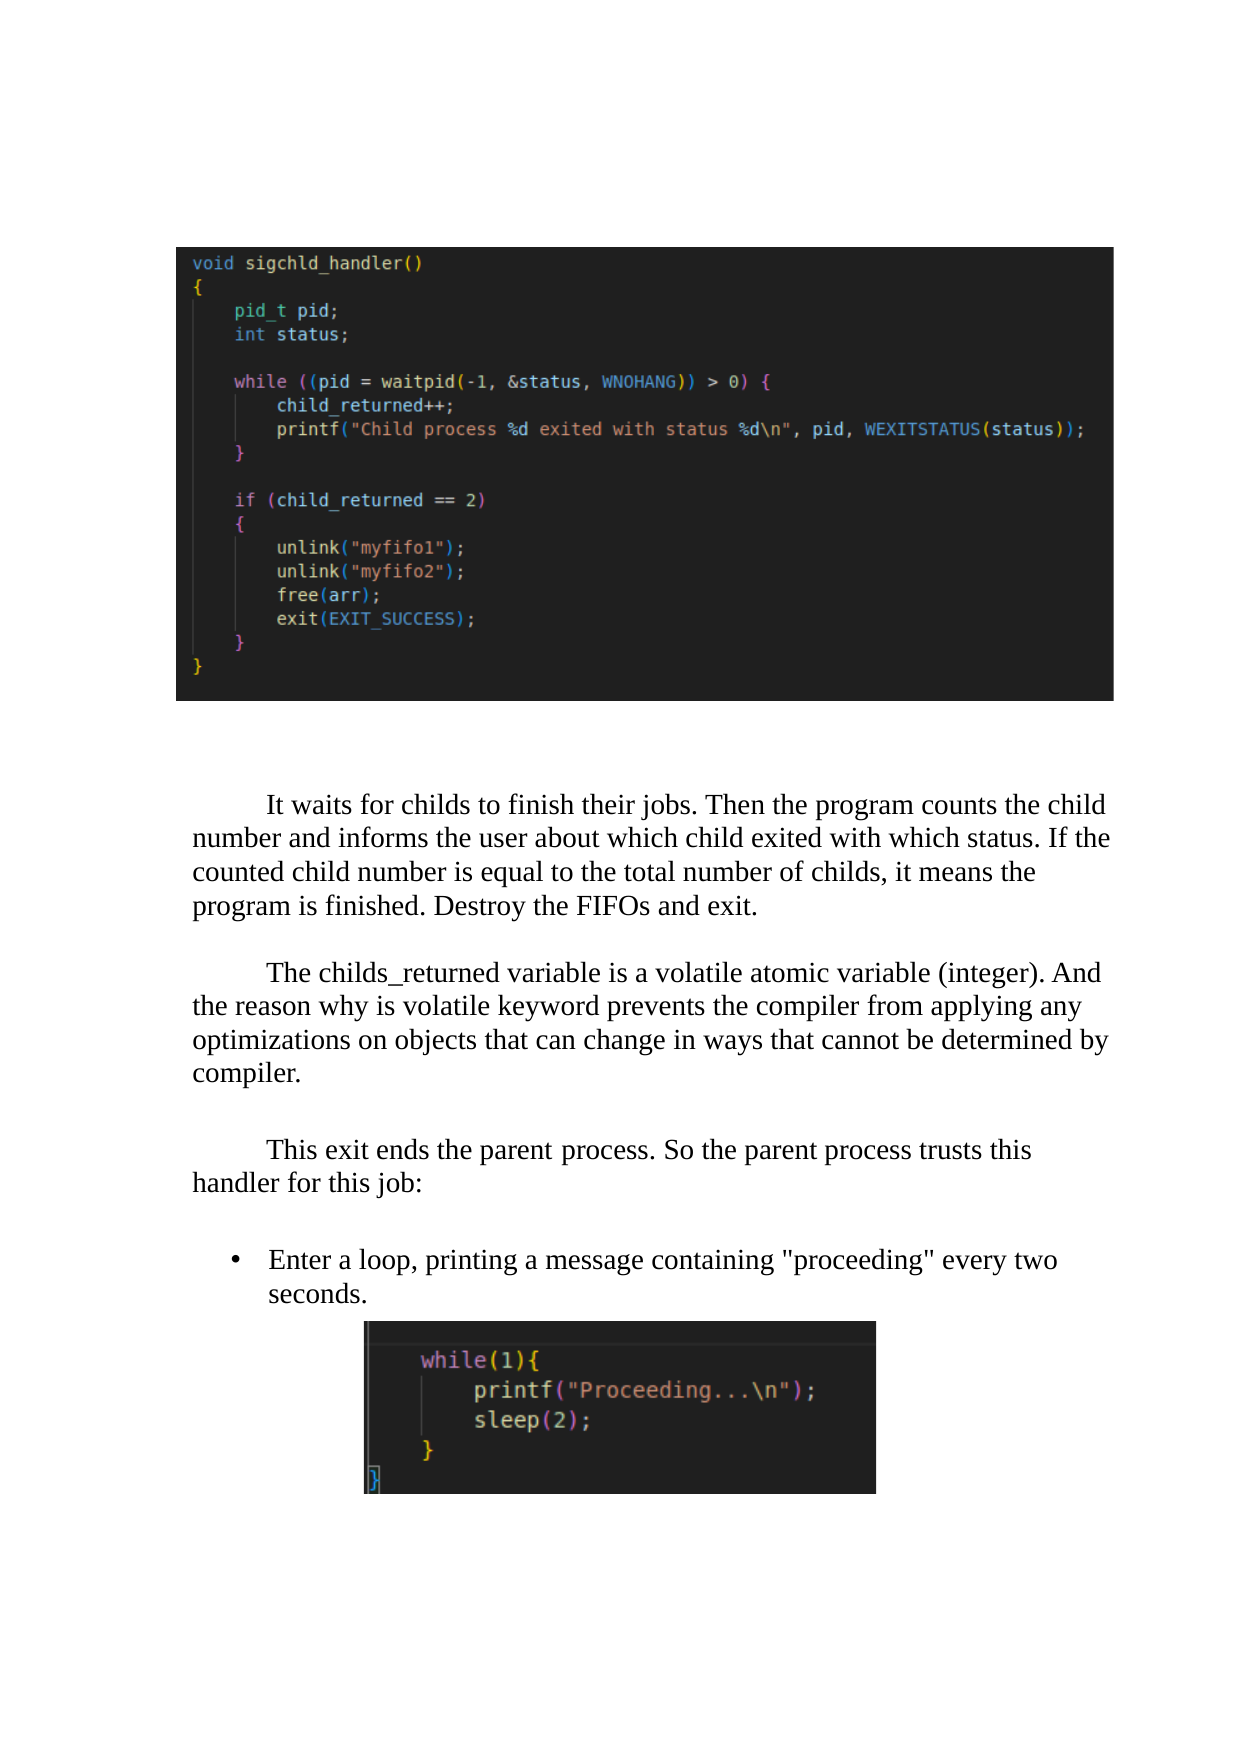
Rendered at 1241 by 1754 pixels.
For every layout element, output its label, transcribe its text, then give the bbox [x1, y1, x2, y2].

list Enter a loop, printing a message containing "proceeding" every two seconds. [231, 1242, 1122, 1309]
picture [176, 247, 1114, 701]
text The childs_returned variable is a volatile atomic variable (integer). And the reason why is volatile keyword prevents the compiler from applying any optimizations on objects that can change in ways that cannot be determined by compiler. [118, 955, 1122, 1089]
picture [363, 1321, 877, 1494]
text counted child number is equal to the total number of childs, it means the program is finished. Destroy the FIFOs and exit. [118, 854, 1122, 921]
text It waits for childs to finish their jobs. Then the program counts the child number and informs the user about which child exited with which status. If the [118, 787, 1122, 854]
text This exit ends the parent process. So the parent process trusts this handler for this job: [118, 1132, 1122, 1199]
